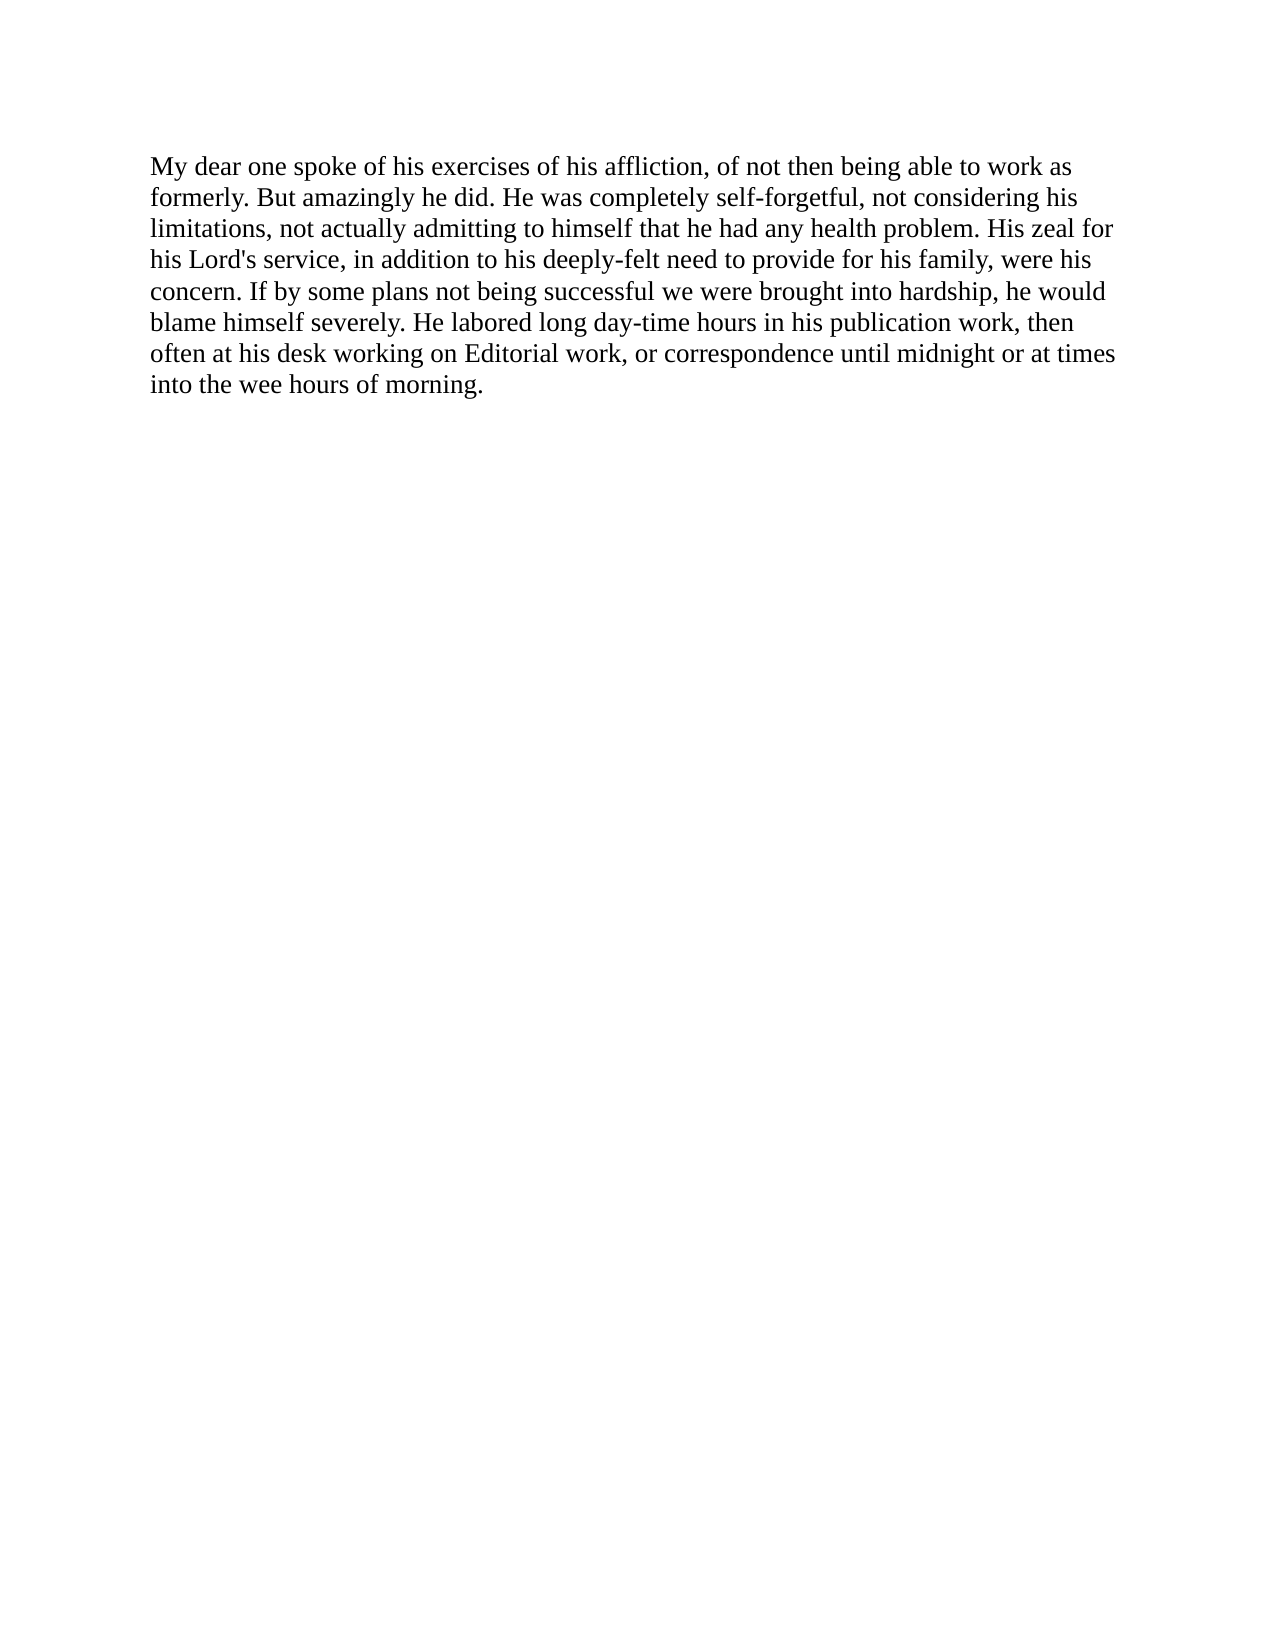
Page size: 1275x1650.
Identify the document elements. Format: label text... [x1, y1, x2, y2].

text My dear one spoke of his exercises of his affliction, of not then being able to work as formerly. But amazingly he did. He was completely self-forgetful, not considering his limitations, not actually admitting to himself that he had any health problem. His zeal for his Lord's service, in addition to his deeply-felt need to provide for his family, were his concern. If by some plans not being successful we were brought into hardship, he would blame himself severely. He labored long day-time hours in his publication work, then often at his desk working on Editorial work, or correspondence until midnight or at times into the wee hours of morning. [150, 150, 1125, 399]
